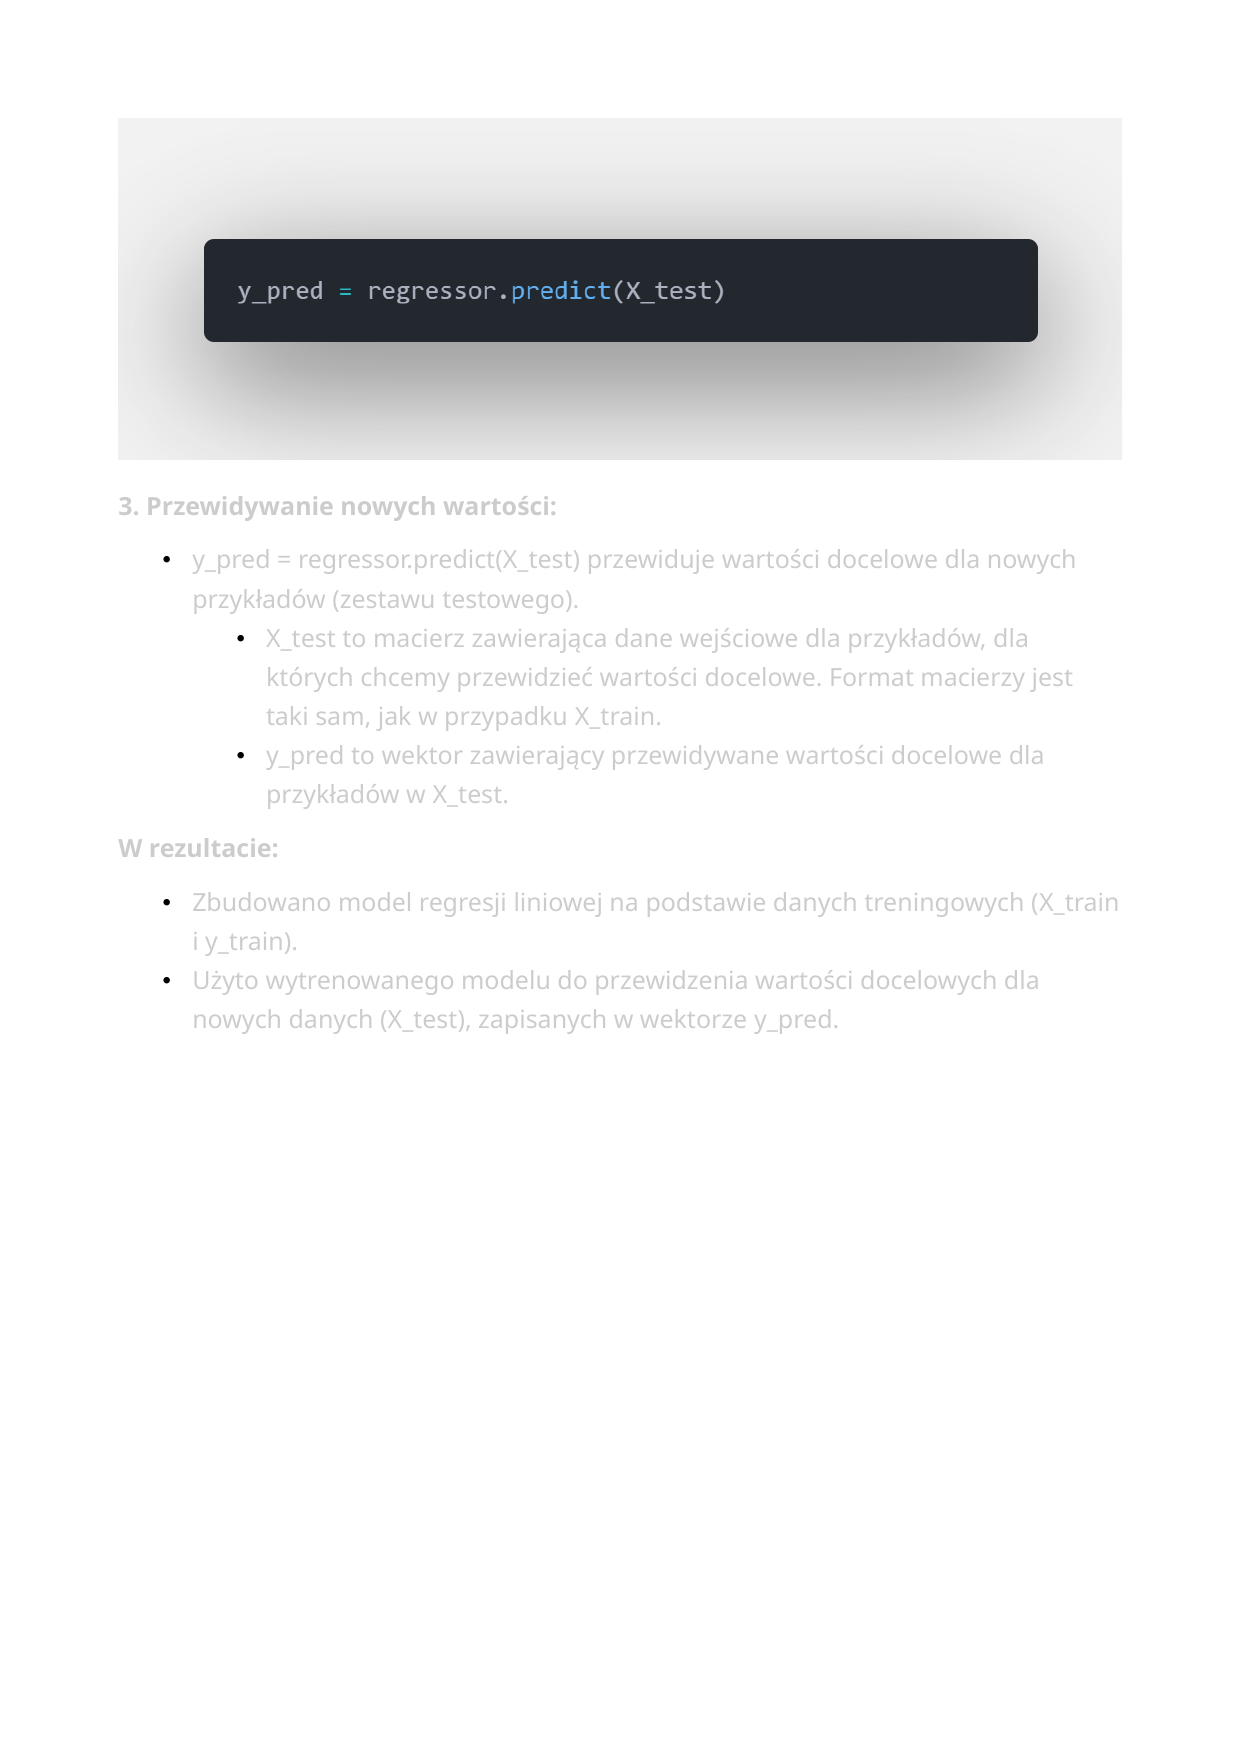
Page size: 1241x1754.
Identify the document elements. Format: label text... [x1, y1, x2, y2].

text 3. Przewidywanie nowych wartości: [118, 488, 1122, 522]
list y_pred = regressor.predict(X_test) przewiduje wartości docelowe dla nowych przykładów (zestawu testowego). [162, 542, 1122, 615]
picture [118, 118, 1123, 460]
list Użyto wytrenowanego modelu do przewidzenia wartości docelowych dla nowych danych (X_test), zapisanych w wektorze y_pred. [162, 963, 1122, 1036]
text W rezultacie: [118, 831, 1122, 865]
list X_test to macierz zawierająca dane wejściowe dla przykładów, dla których chcemy przewidzieć wartości docelowe. Format macierzy jest taki sam, jak w przypadku X_train. [236, 620, 1122, 733]
list Zbudowano model regresji liniowej na podstawie danych treningowych (X_train i y_train). [162, 884, 1122, 958]
list y_pred to wektor zawierający przewidywane wartości docelowe dla przykładów w X_test. [236, 738, 1122, 811]
